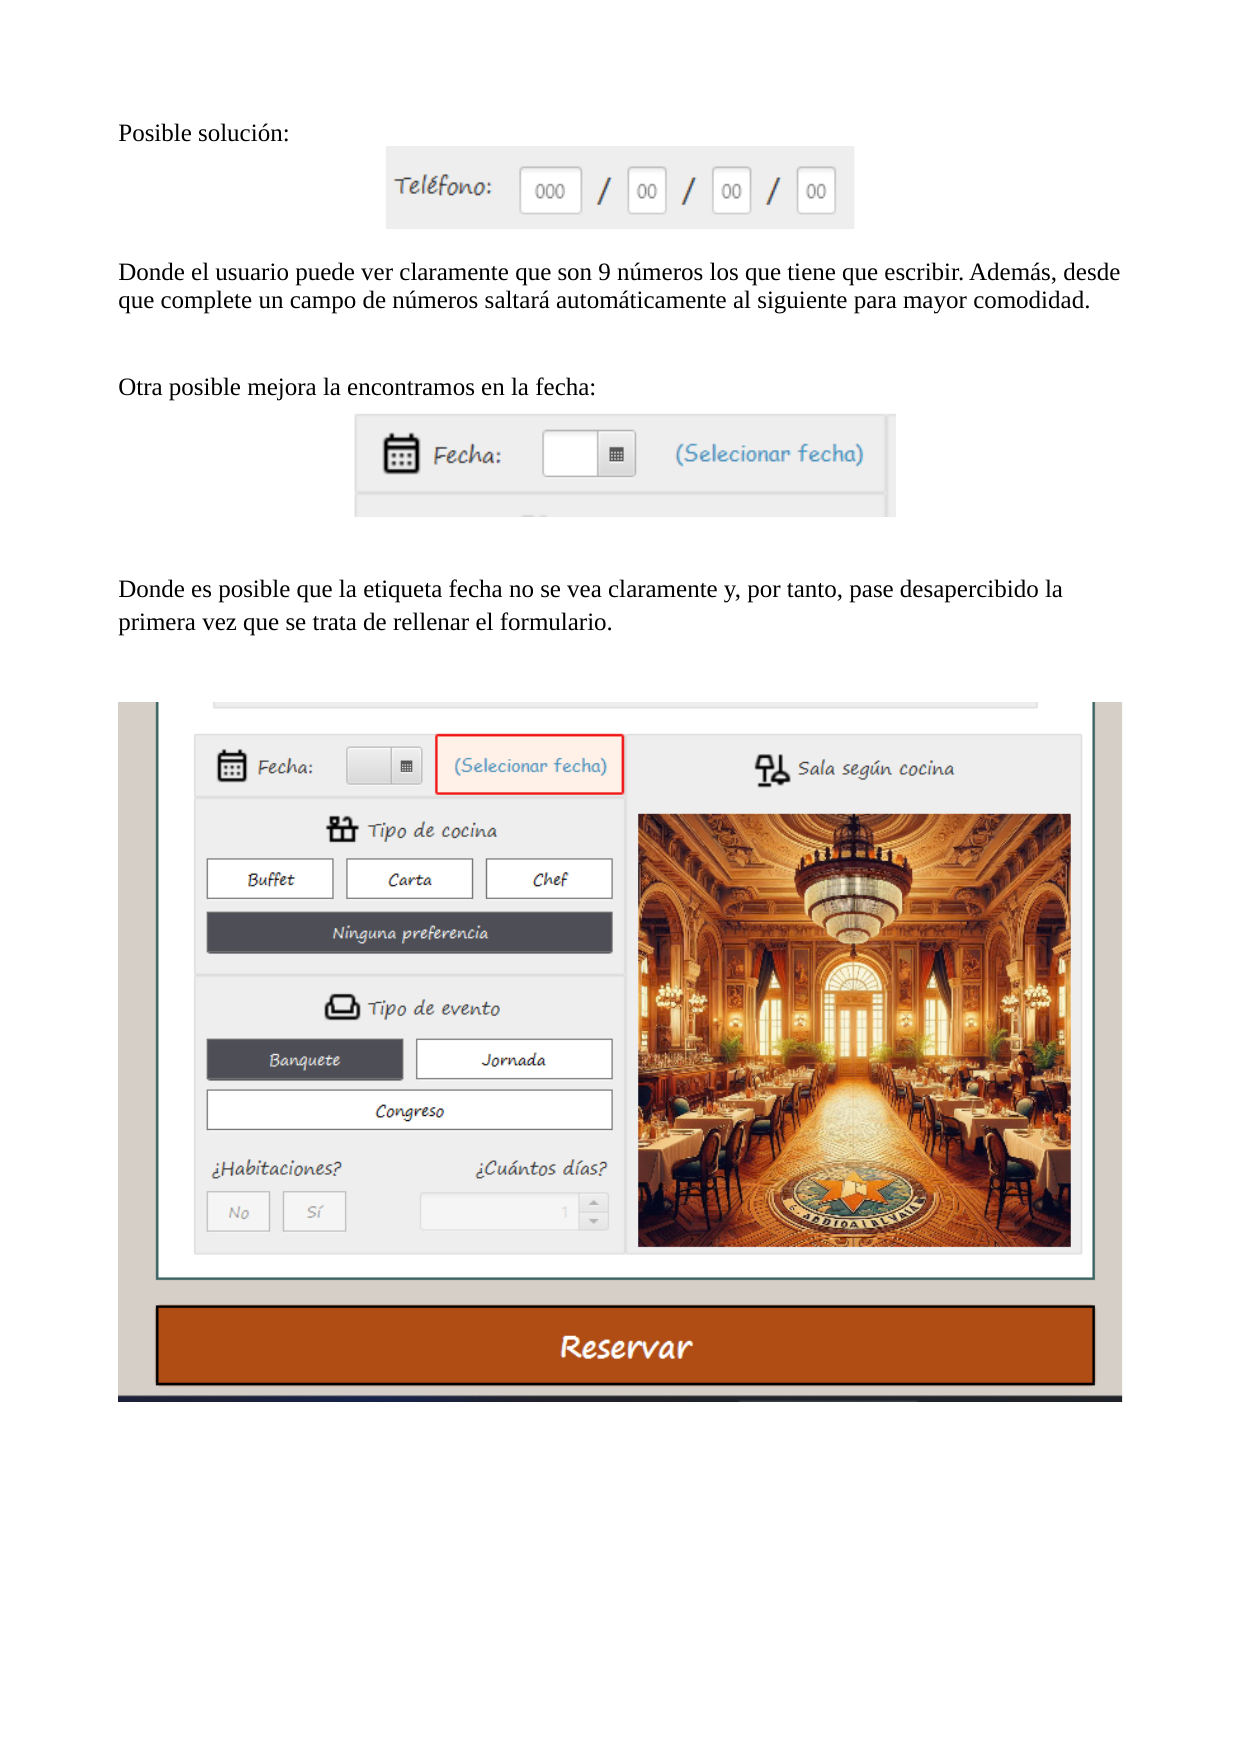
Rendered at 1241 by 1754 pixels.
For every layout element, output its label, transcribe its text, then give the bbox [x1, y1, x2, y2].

text Donde el usuario puede ver claramente que son 9 números los que tiene que escribir. Además, desde que complete un campo de números saltará automáticamente al siguiente para mayor comodidad. [118, 257, 1122, 314]
picture [385, 146, 855, 229]
picture [118, 702, 1123, 1402]
text Posible solución: [118, 118, 1122, 147]
text Donde es posible que la etiqueta fecha no se vea claramente y, por tanto, pase desapercibido la primera vez que se trata de rellenar el formulario. [118, 574, 1122, 636]
picture [344, 400, 896, 517]
text Otra posible mejora la encontramos en la fecha: [118, 372, 1122, 401]
